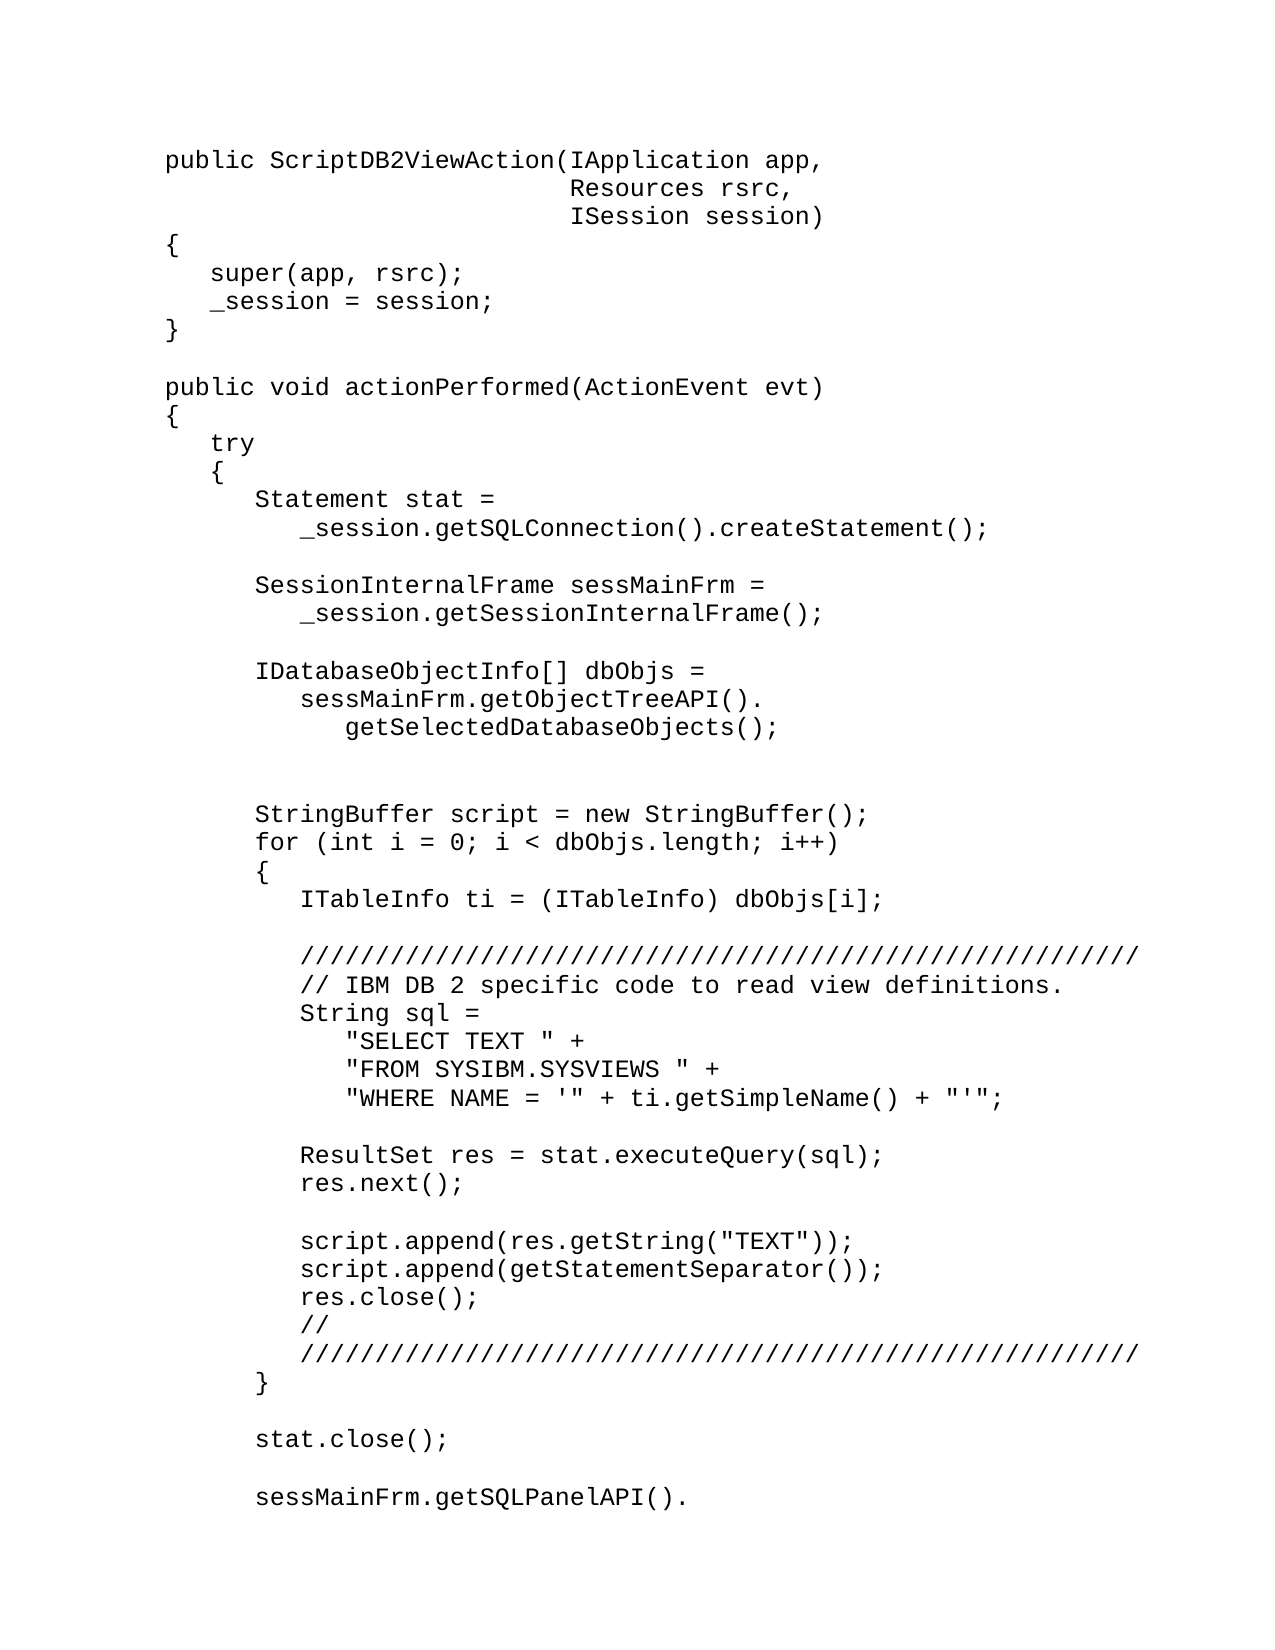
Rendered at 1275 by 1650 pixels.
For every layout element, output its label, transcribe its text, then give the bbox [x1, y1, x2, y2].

text //////////////////////////////////////////////////////// [118, 944, 1157, 972]
text res.close(); [118, 1285, 1157, 1313]
text SessionInternalFrame sessMainFrm = [118, 573, 1157, 601]
text // IBM DB 2 specific code to read view definitions. [118, 972, 1157, 1001]
text ResultSet res = stat.executeQuery(sql); [118, 1143, 1157, 1171]
text } [118, 317, 1157, 345]
text stat.close(); [118, 1427, 1157, 1455]
text ITableInfo ti = (ITableInfo) dbObjs[i]; [118, 887, 1157, 915]
text super(app, rsrc); [118, 260, 1157, 288]
text for (int i = 0; i < dbObjs.length; i++) [118, 830, 1157, 858]
text _session.getSQLConnection().createStatement(); [118, 515, 1157, 544]
text res.next(); [118, 1171, 1157, 1199]
text "SELECT TEXT " + [118, 1029, 1157, 1057]
text script.append(res.getString("TEXT")); [118, 1228, 1157, 1257]
text String sql = [118, 1001, 1157, 1029]
text Resources rsrc, [118, 176, 1157, 204]
text { [118, 459, 1157, 487]
text StringBuffer script = new StringBuffer(); [118, 802, 1157, 830]
text _session = session; [118, 288, 1157, 317]
text getSelectedDatabaseObjects(); [118, 715, 1157, 743]
text { [118, 858, 1157, 887]
text public ScriptDB2ViewAction(IApplication app, [118, 147, 1157, 176]
text "FROM SYSIBM.SYSVIEWS " + [118, 1057, 1157, 1085]
text { [118, 232, 1157, 260]
text Statement stat = [118, 487, 1157, 515]
text IDatabaseObjectInfo[] dbObjs = [118, 659, 1157, 687]
text //////////////////////////////////////////////////////// [118, 1341, 1157, 1369]
text "WHERE NAME = '" + ti.getSimpleName() + "'"; [118, 1085, 1157, 1113]
text ISession session) [118, 204, 1157, 232]
text sessMainFrm.getObjectTreeAPI(). [118, 687, 1157, 715]
text } [118, 1369, 1157, 1398]
text // [118, 1313, 1157, 1341]
text try [118, 431, 1157, 459]
text sessMainFrm.getSQLPanelAPI(). [118, 1484, 1157, 1513]
text public void actionPerformed(ActionEvent evt) [118, 374, 1157, 402]
text script.append(getStatementSeparator()); [118, 1257, 1157, 1285]
text { [118, 402, 1157, 431]
text _session.getSessionInternalFrame(); [118, 601, 1157, 629]
